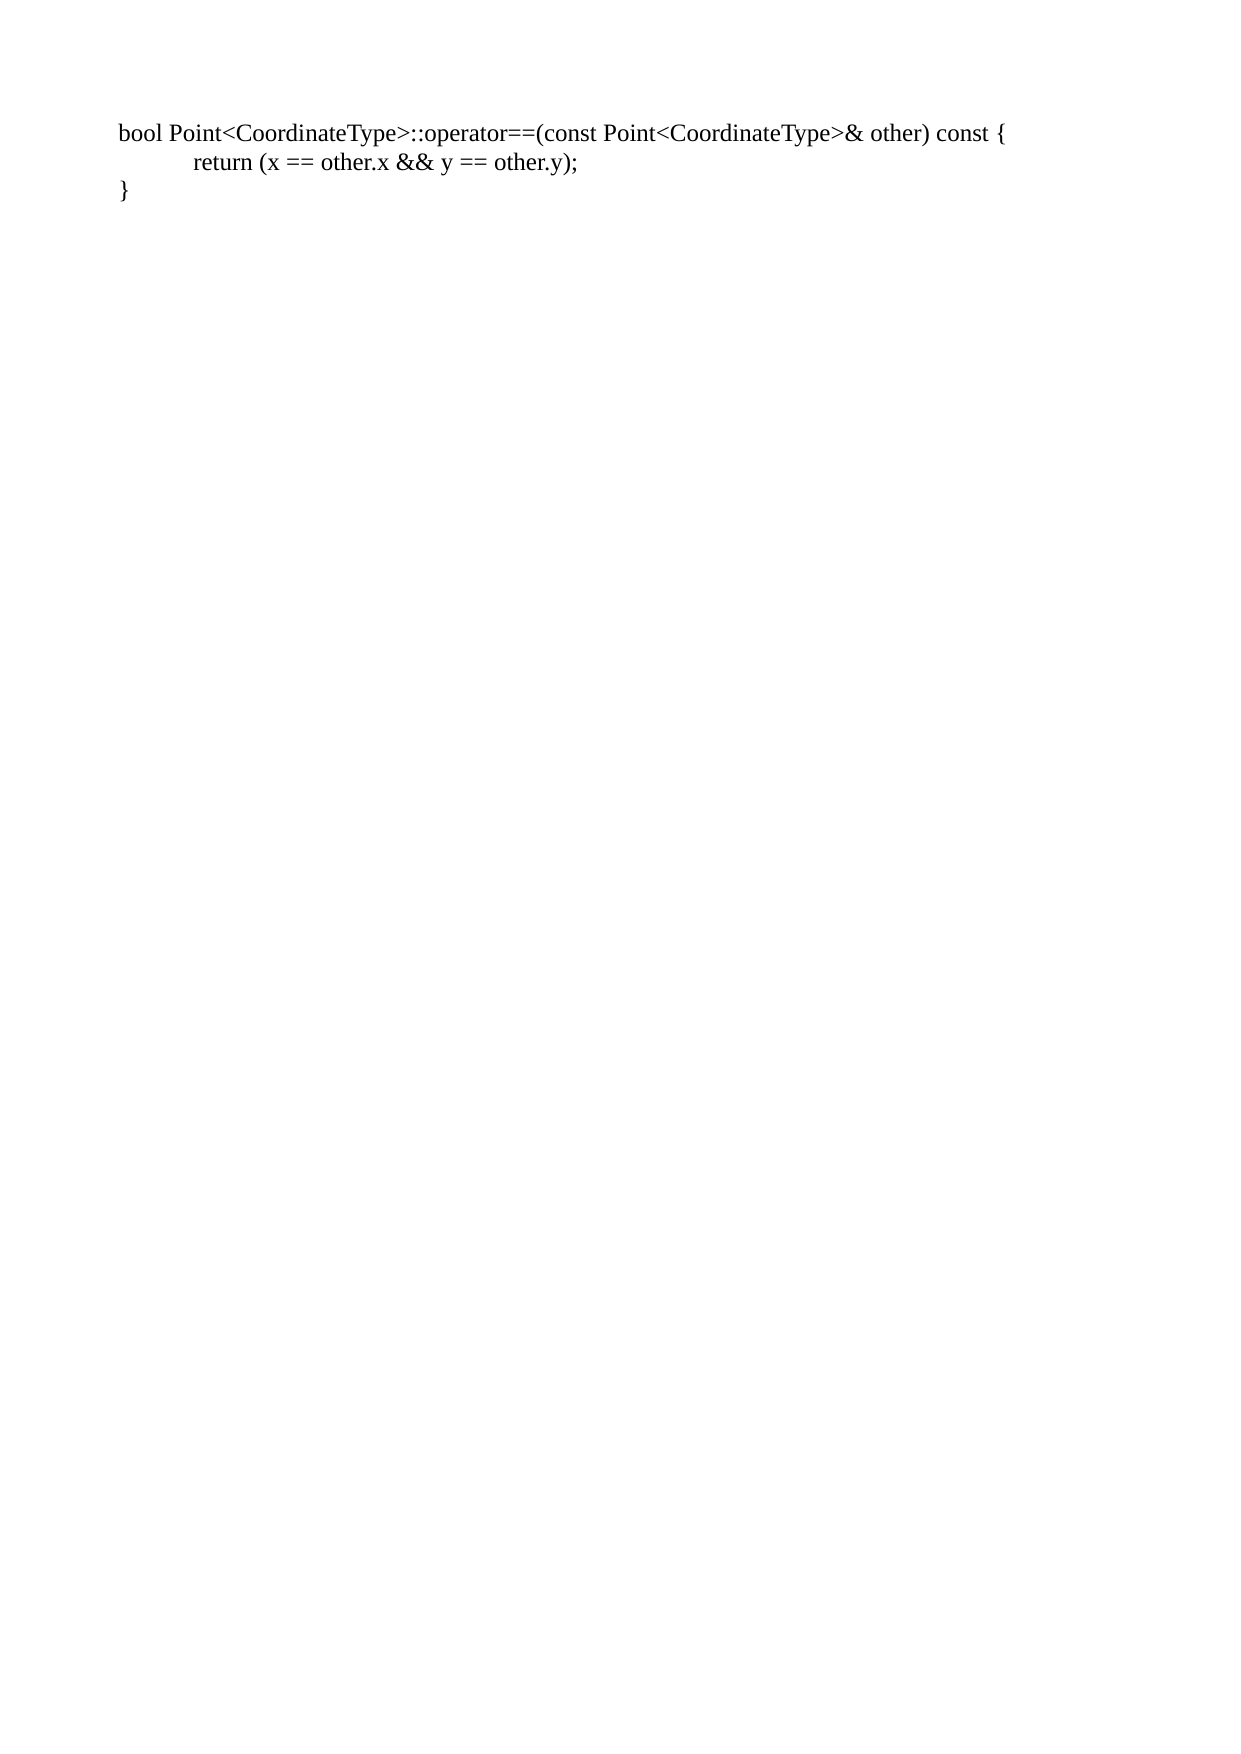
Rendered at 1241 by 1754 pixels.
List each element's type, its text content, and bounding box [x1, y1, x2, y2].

text } [118, 176, 1122, 204]
text bool Point<CoordinateType>::operator==(const Point<CoordinateType>& other) const { [118, 118, 1122, 147]
text return (x == other.x && y == other.y); [118, 147, 1122, 176]
